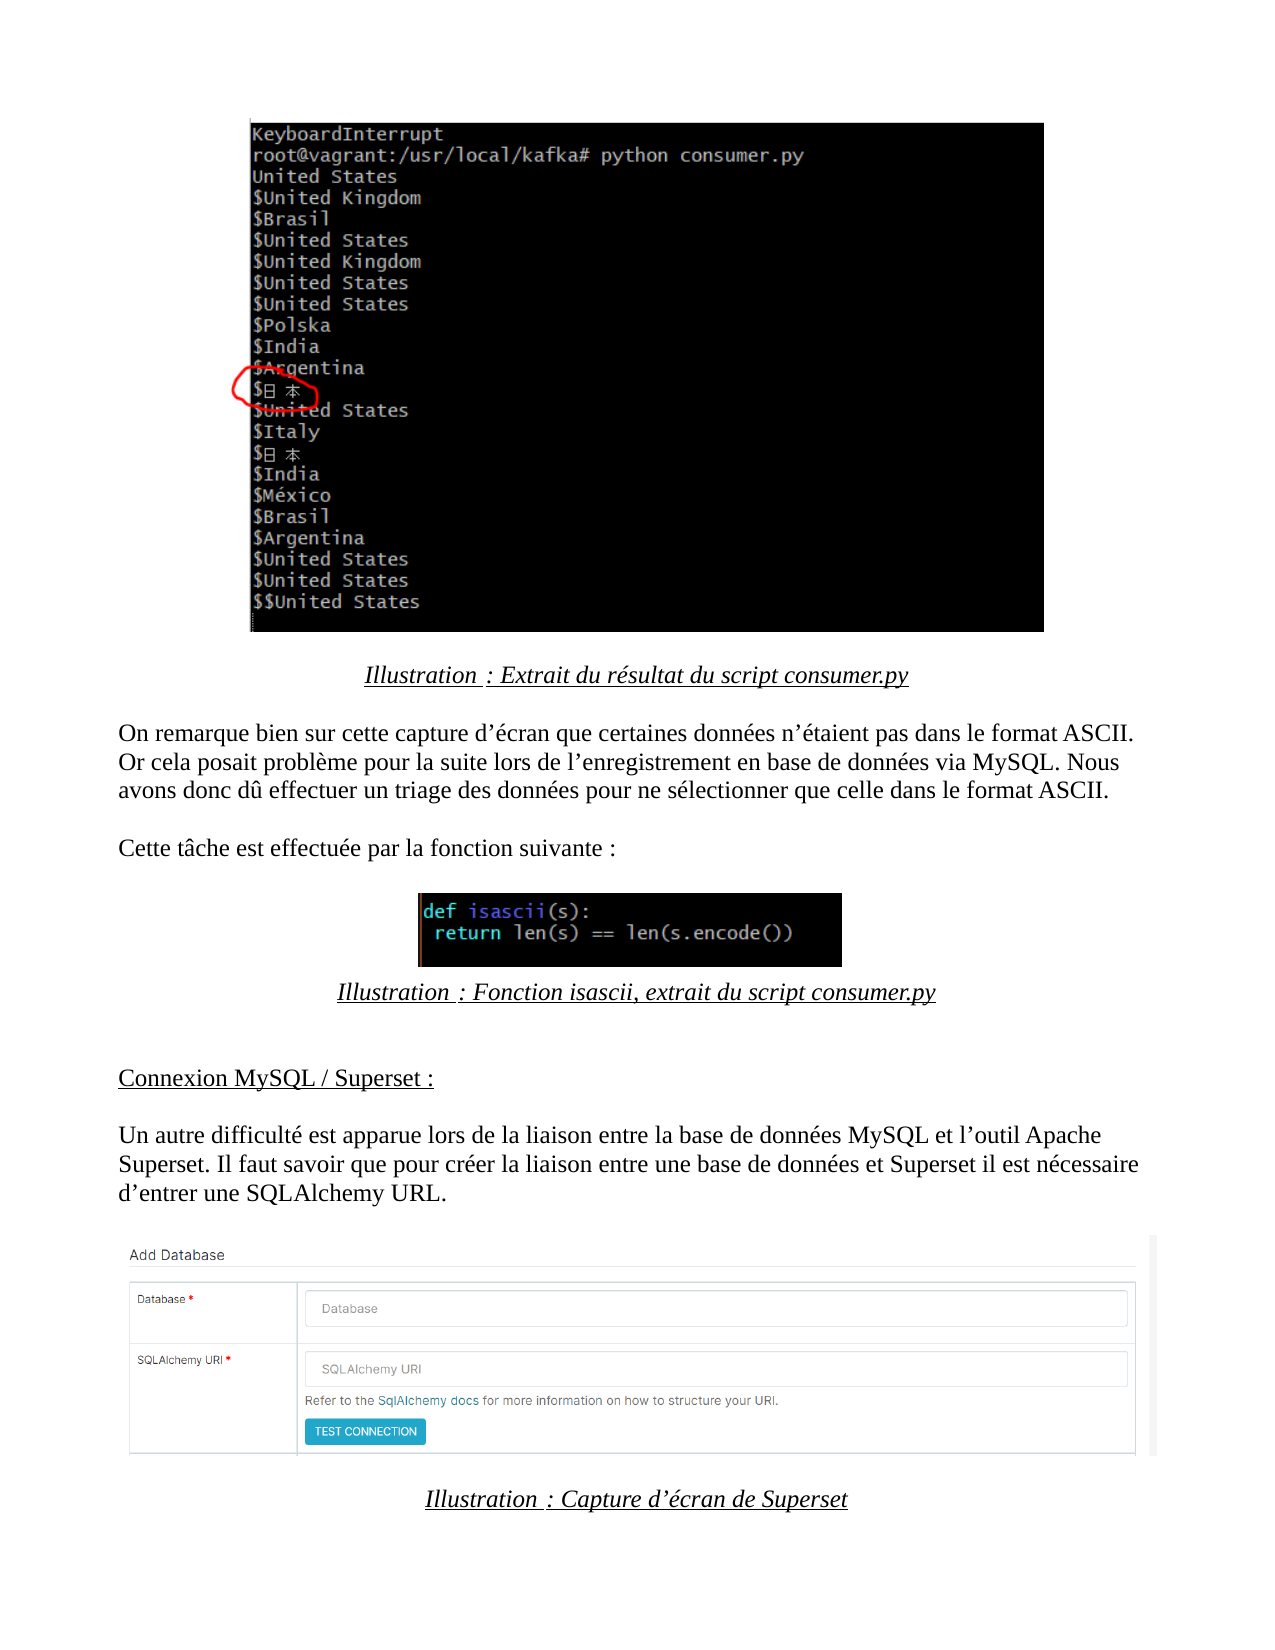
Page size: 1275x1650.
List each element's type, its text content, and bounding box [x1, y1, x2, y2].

text Illustration : Extrait du résultat du script consumer.py [118, 661, 1157, 689]
text Illustration : Capture d’écran de Superset [118, 1484, 1157, 1513]
text Un autre difficulté est apparue lors de la liaison entre la base de données MySQL et l’outil Apache Superset. Il faut savoir que pour créer la liaison entre une base de données et Superset il est nécessaire d’entrer une SQLAlchemy URL. [118, 1121, 1157, 1207]
text On remarque bien sur cette capture d’écran que certaines données n’étaient pas dans le format ASCII. Or cela posait problème pour la suite lors de l’enregistrement en base de données via MySQL. Nous avons donc dû effectuer un triage des données pour ne sélectionner que celle dans le format ASCII. [118, 718, 1157, 804]
text Cette tâche est effectuée par la fonction suivante : [118, 833, 1157, 862]
picture [118, 1235, 1157, 1456]
picture [418, 893, 842, 967]
picture [231, 118, 1044, 632]
text Connexion MySQL / Superset : [118, 1063, 1157, 1092]
text Illustration : Fonction isascii, extrait du script consumer.py [118, 977, 1157, 1006]
